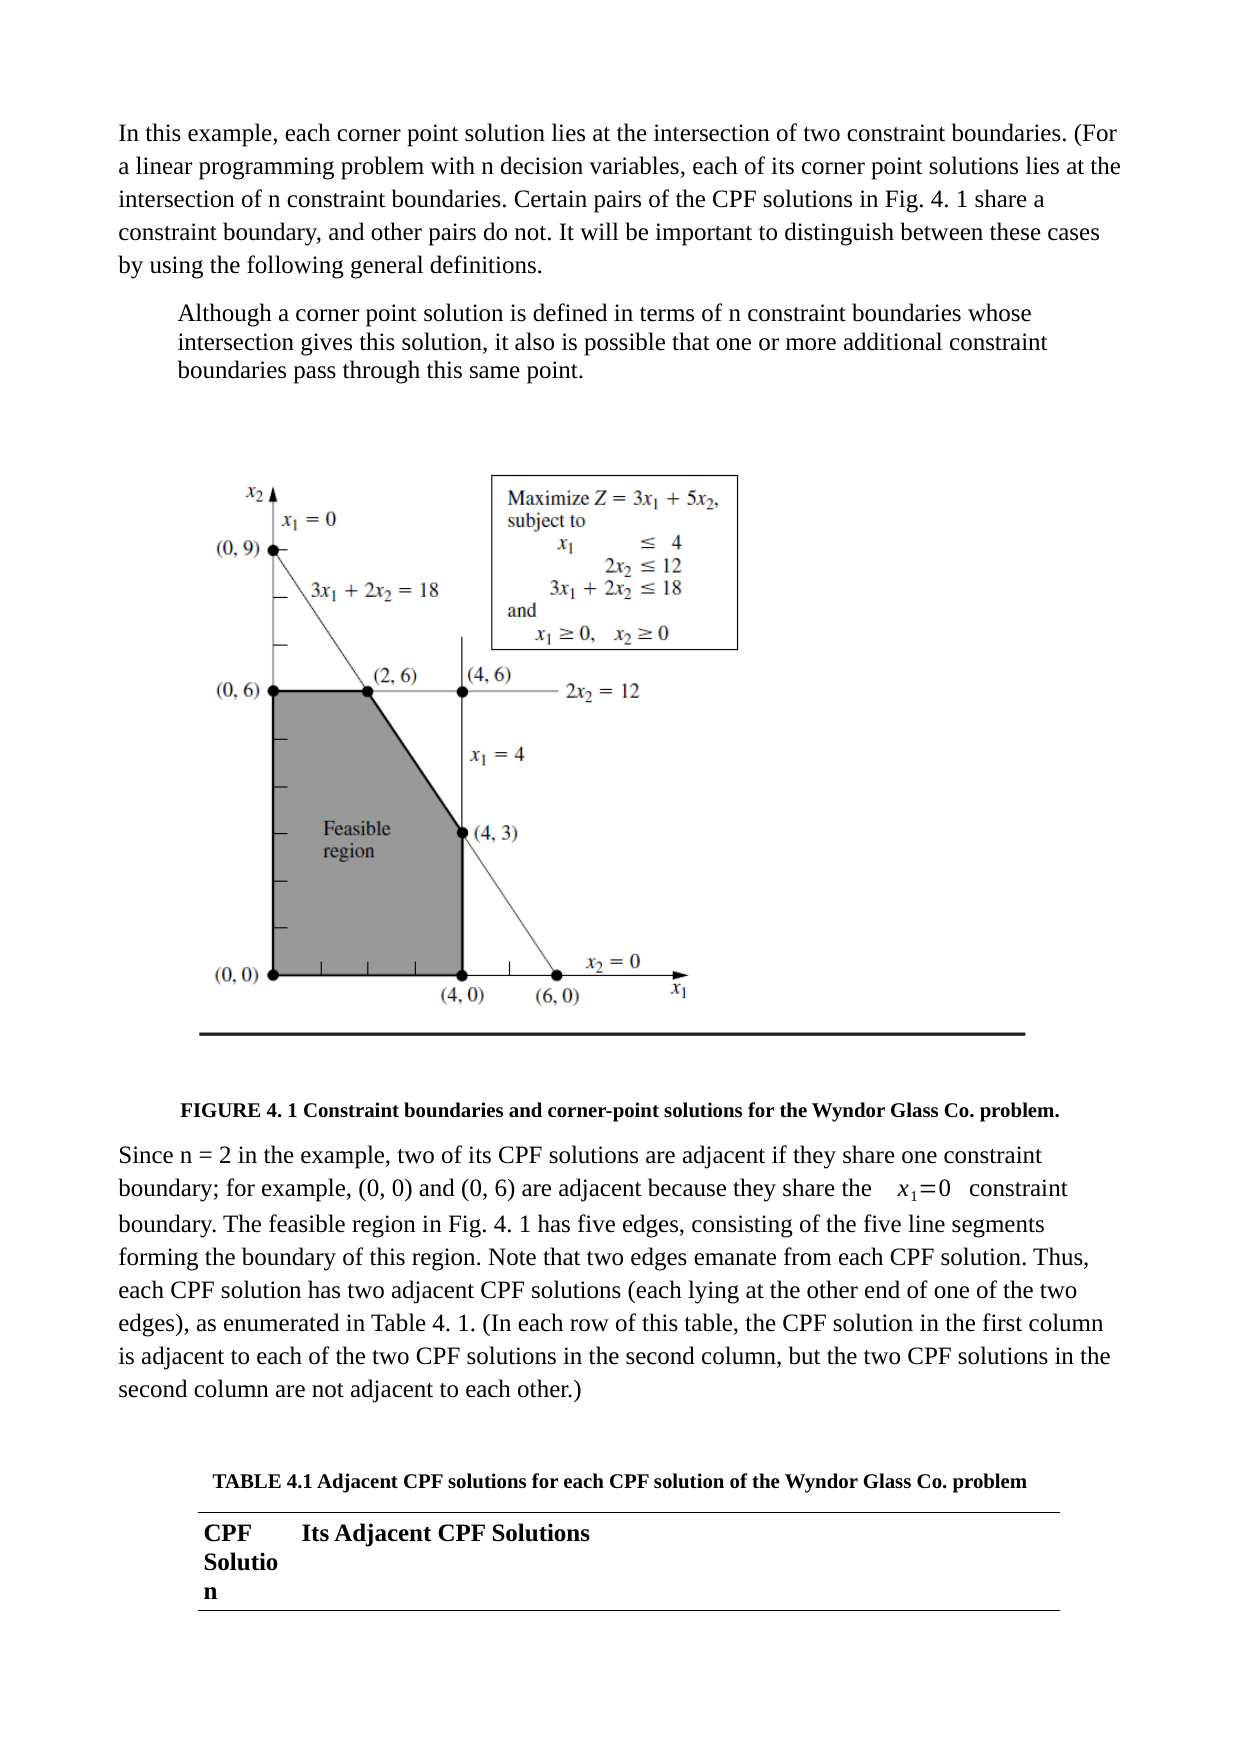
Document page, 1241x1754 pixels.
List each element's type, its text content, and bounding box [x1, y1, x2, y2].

table_header CPF Solution [198, 1513, 296, 1610]
text TABLE 4.1 Adjacent CPF solutions for each CPF solution of the Wyndor Glass Co. problem [118, 1469, 1122, 1493]
table_header Its Adjacent CPF Solutions [296, 1513, 1060, 1610]
text Since n = 2 in the example, two of its CPF solutions are adjacent if they share one constraint boundary; for example, (0, 0) and (0, 6) are adjacent because they share the constraint boundary. The feasible region in Fig. 4. 1 has five edges, consisting of the five line segments forming the boundary of this region. Note that two edges emanate from each CPF solution. Thus, each CPF solution has two adjacent CPF solutions (each lying at the other end of one of the two edges), as enumerated in Table 4. 1. (In each row of this table, the CPF solution in the first column is adjacent to each of the two CPF solutions in the second column, but the two CPF solutions in the second column are not adjacent to each other.) [118, 1140, 1122, 1403]
picture [199, 434, 1026, 1047]
text Although a corner point solution is defined in terms of n constraint boundaries whose intersection gives this solution, it also is possible that one or more additional constraint boundaries pass through this same point. [177, 298, 1063, 384]
text In this example, each corner point solution lies at the intersection of two constraint boundaries. (For a linear programming problem with n decision variables, each of its corner point solutions lies at the intersection of n constraint boundaries. Certain pairs of the CPF solutions in Fig. 4. 1 share a constraint boundary, and other pairs do not. It will be important to distinguish between these cases by using the following general definitions. [118, 118, 1122, 279]
text FIGURE 4. 1 Constraint boundaries and corner-point solutions for the Wyndor Glass Co. problem. [118, 1098, 1122, 1122]
